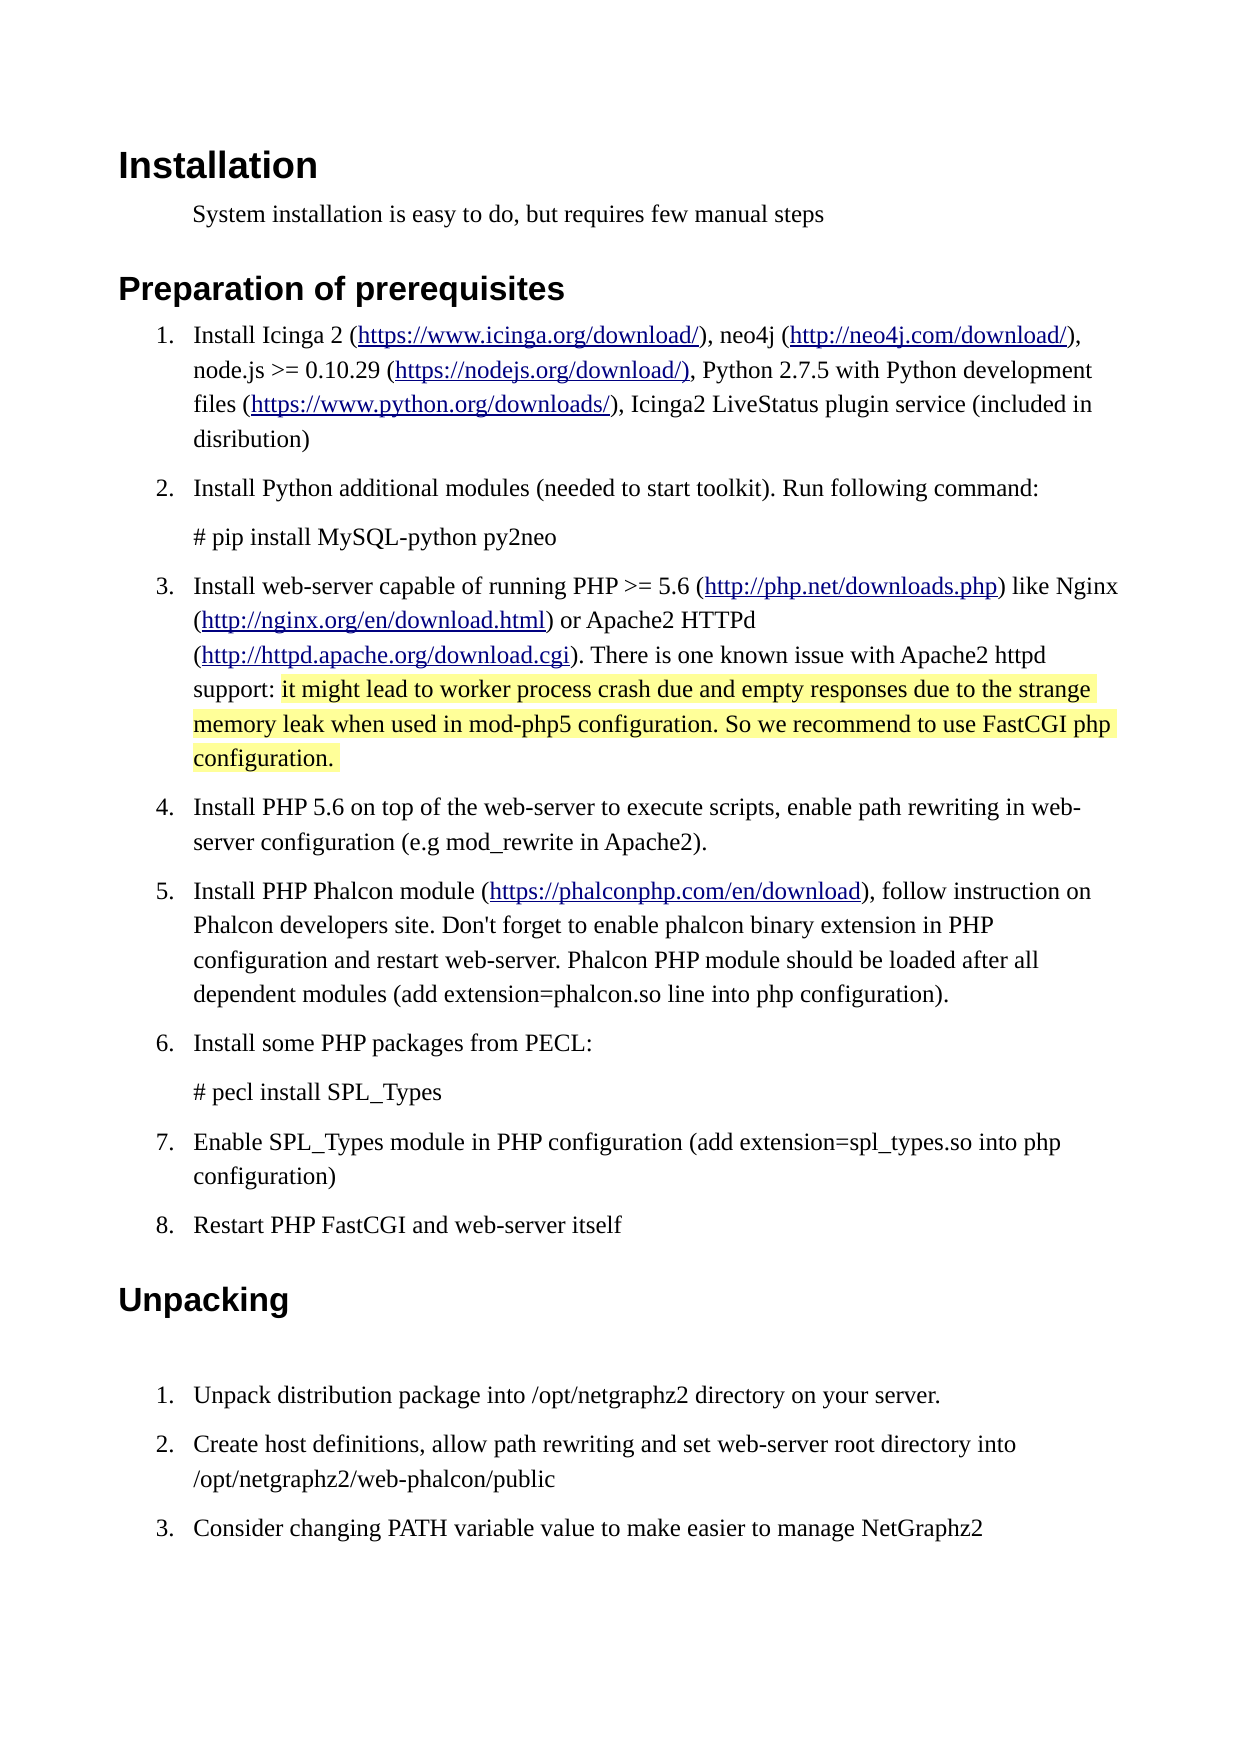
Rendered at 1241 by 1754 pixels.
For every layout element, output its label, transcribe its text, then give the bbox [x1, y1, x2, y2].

list Install Python additional modules (needed to start toolkit). Run following command: [156, 473, 1122, 502]
subtitle Unpacking [118, 1280, 1122, 1319]
subtitle Preparation of prerequisites [118, 269, 1122, 308]
list Install PHP 5.6 on top of the web-server to execute scripts, enable path rewriting in web-server configuration (e.g mod_rewrite in Apache2). [156, 792, 1122, 856]
subtitle Installation [118, 143, 1122, 187]
list Consider changing PATH variable value to make easier to manage NetGraphz2 [156, 1513, 1122, 1542]
list # pip install MySQL-python py2neo [156, 522, 1122, 551]
list Install Icinga 2 (https://www.icinga.org/download/), neo4j (http://neo4j.com/download/), node.js >= 0.10.29 (https://nodejs.org/download/), Python 2.7.5 with Python development files (https://www.python.org/downloads/), Icinga2 LiveStatus plugin service (included in disribution) [156, 320, 1122, 452]
list Restart PHP FastCGI and web-server itself [156, 1210, 1122, 1239]
list Enable SPL_Types module in PHP configuration (add extension=spl_types.so into php configuration) [156, 1127, 1122, 1190]
list Install PHP Phalcon module (https://phalconphp.com/en/download), follow instruction on Phalcon developers site. Don't forget to enable phalcon binary extension in PHP configuration and restart web-server. Phalcon PHP module should be loaded after all dependent modules (add extension=phalcon.so line into php configuration). [156, 876, 1122, 1008]
list Install some PHP packages from PECL: [156, 1028, 1122, 1057]
list Install web-server capable of running PHP >= 5.6 (http://php.net/downloads.php) like Nginx (http://nginx.org/en/download.html) or Apache2 HTTPd (http://httpd.apache.org/download.cgi). There is one known issue with Apache2 httpd support: it might lead to worker process crash due and empty responses due to the strange memory leak when used in mod-php5 configuration. So we recommend to use FastCGI php configuration. [156, 571, 1122, 772]
list Unpack distribution package into /opt/netgraphz2 directory on your server. [156, 1380, 1122, 1409]
list # pecl install SPL_Types [156, 1077, 1122, 1106]
text System installation is easy to do, but requires few manual steps [118, 199, 1122, 228]
list Create host definitions, allow path rewriting and set web-server root directory into /opt/netgraphz2/web-phalcon/public [156, 1429, 1122, 1492]
